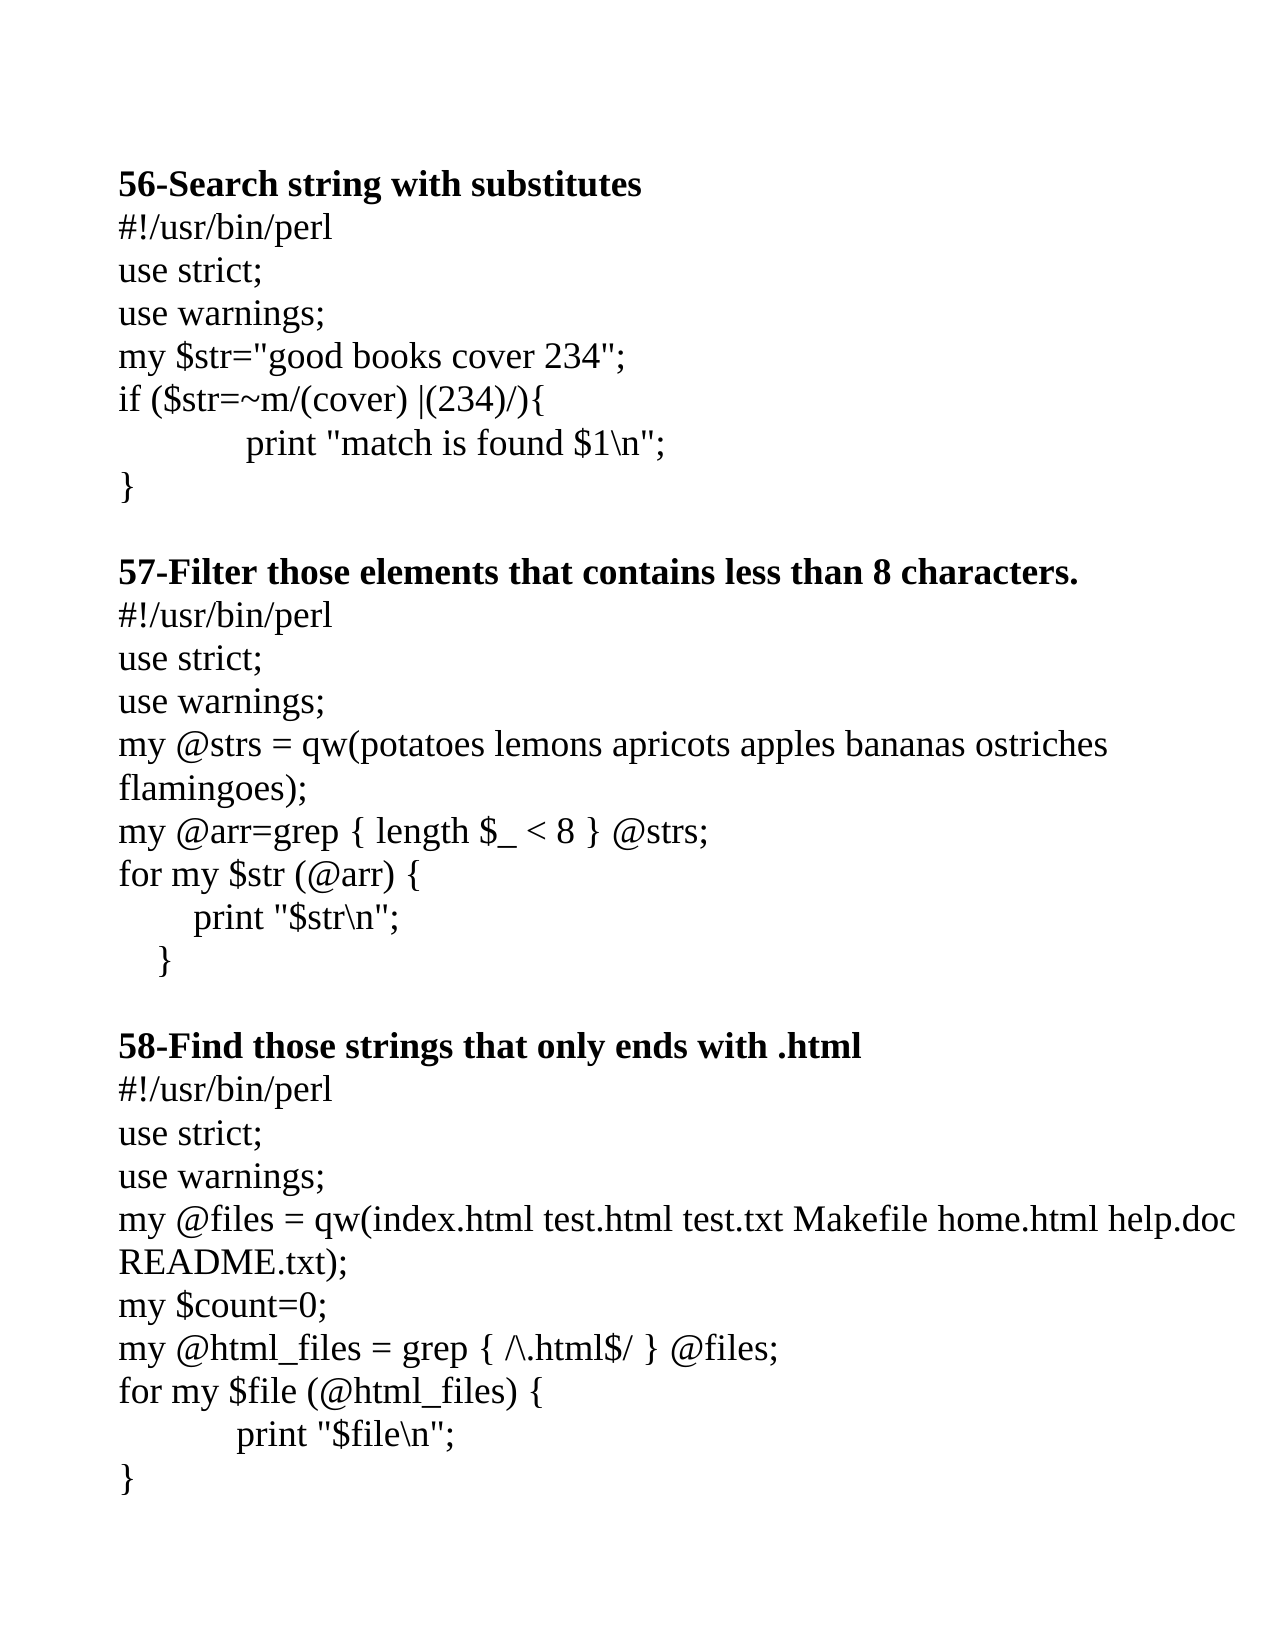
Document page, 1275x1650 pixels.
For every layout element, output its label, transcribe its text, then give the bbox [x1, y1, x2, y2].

text #!/usr/bin/perl [118, 204, 1275, 247]
text my @strs = qw(potatoes lemons apricots apples bananas ostriches flamingoes); [118, 722, 1275, 808]
text print "match is found $1\n"; [118, 420, 1275, 463]
text for my $str (@arr) { [118, 851, 1275, 894]
text my @arr=grep { length $_ < 8 } @strs; [118, 808, 1275, 851]
text my $count=0; [118, 1282, 1275, 1326]
text my $str="good books cover 234"; [118, 334, 1275, 377]
text my @files = qw(index.html test.html test.txt Makefile home.html help.doc README.txt); [118, 1196, 1275, 1282]
text #!/usr/bin/perl [118, 1067, 1275, 1110]
text use warnings; [118, 1153, 1275, 1196]
text } [118, 463, 1275, 506]
text print "$str\n"; [118, 894, 1275, 937]
text if ($str=~m/(cover) |(234)/){ [118, 377, 1275, 420]
text use strict; [118, 1110, 1275, 1153]
text for my $file (@html_files) { [118, 1369, 1275, 1412]
text use warnings; [118, 679, 1275, 722]
text 58-Find those strings that only ends with .html [118, 1024, 1275, 1067]
text #!/usr/bin/perl [118, 592, 1275, 636]
text use warnings; [118, 291, 1275, 334]
text 56-Search string with substitutes [118, 161, 1275, 204]
text my @html_files = grep { /\.html$/ } @files; [118, 1326, 1275, 1369]
text use strict; [118, 636, 1275, 679]
text use strict; [118, 247, 1275, 291]
text } [118, 937, 1275, 981]
text print "$file\n"; [118, 1412, 1275, 1455]
text } [118, 1455, 1275, 1498]
text 57-Filter those elements that contains less than 8 characters. [118, 549, 1275, 592]
